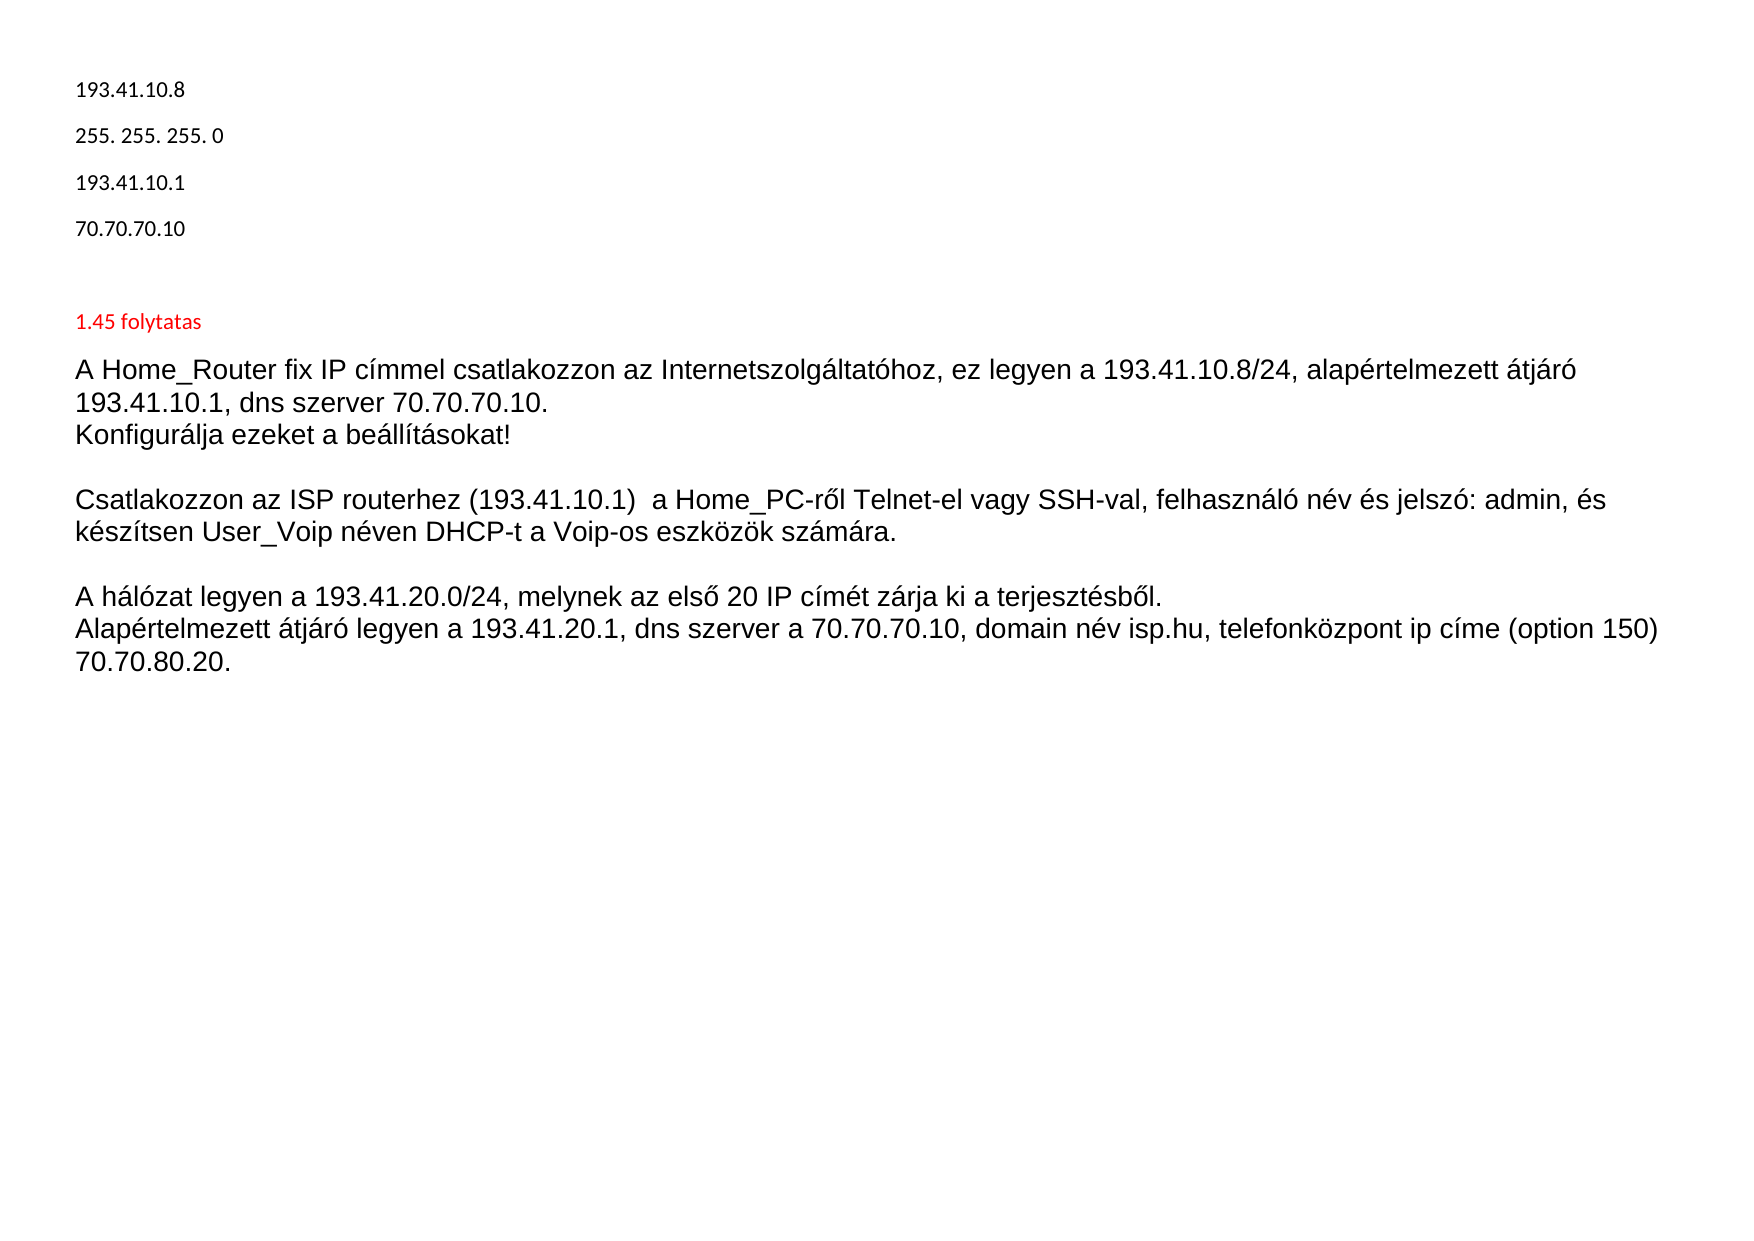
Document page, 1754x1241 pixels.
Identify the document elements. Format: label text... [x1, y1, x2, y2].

text 193.41.10.8 [75, 75, 1679, 103]
text A Home_Router fix IP címmel csatlakozzon az Internetszolgáltatóhoz, ez legyen a 193.41.10.8/24, alapértelmezett átjáró 193.41.10.1, dns szerver 70.70.70.10. [75, 353, 1679, 418]
text 255. 255. 255. 0 [75, 121, 1679, 149]
text 70.70.70.10 [75, 214, 1679, 242]
text A hálózat legyen a 193.41.20.0/24, melynek az első 20 IP címét zárja ki a terjesztésből. [75, 580, 1679, 612]
text Csatlakozzon az ISP routerhez (193.41.10.1) a Home_PC-ről Telnet-el vagy SSH-val, felhasználó név és jelszó: admin, és készítsen User_Voip néven DHCP-t a Voip-os eszközök számára. [75, 483, 1679, 547]
text 193.41.10.1 [75, 168, 1679, 196]
text Alapértelmezett átjáró legyen a 193.41.20.1, dns szerver a 70.70.70.10, domain név isp.hu, telefonközpont ip címe (option 150) 70.70.80.20. [75, 612, 1679, 677]
text Konfigurálja ezeket a beállításokat! [75, 418, 1679, 450]
text 1.45 folytatas [75, 307, 1679, 335]
